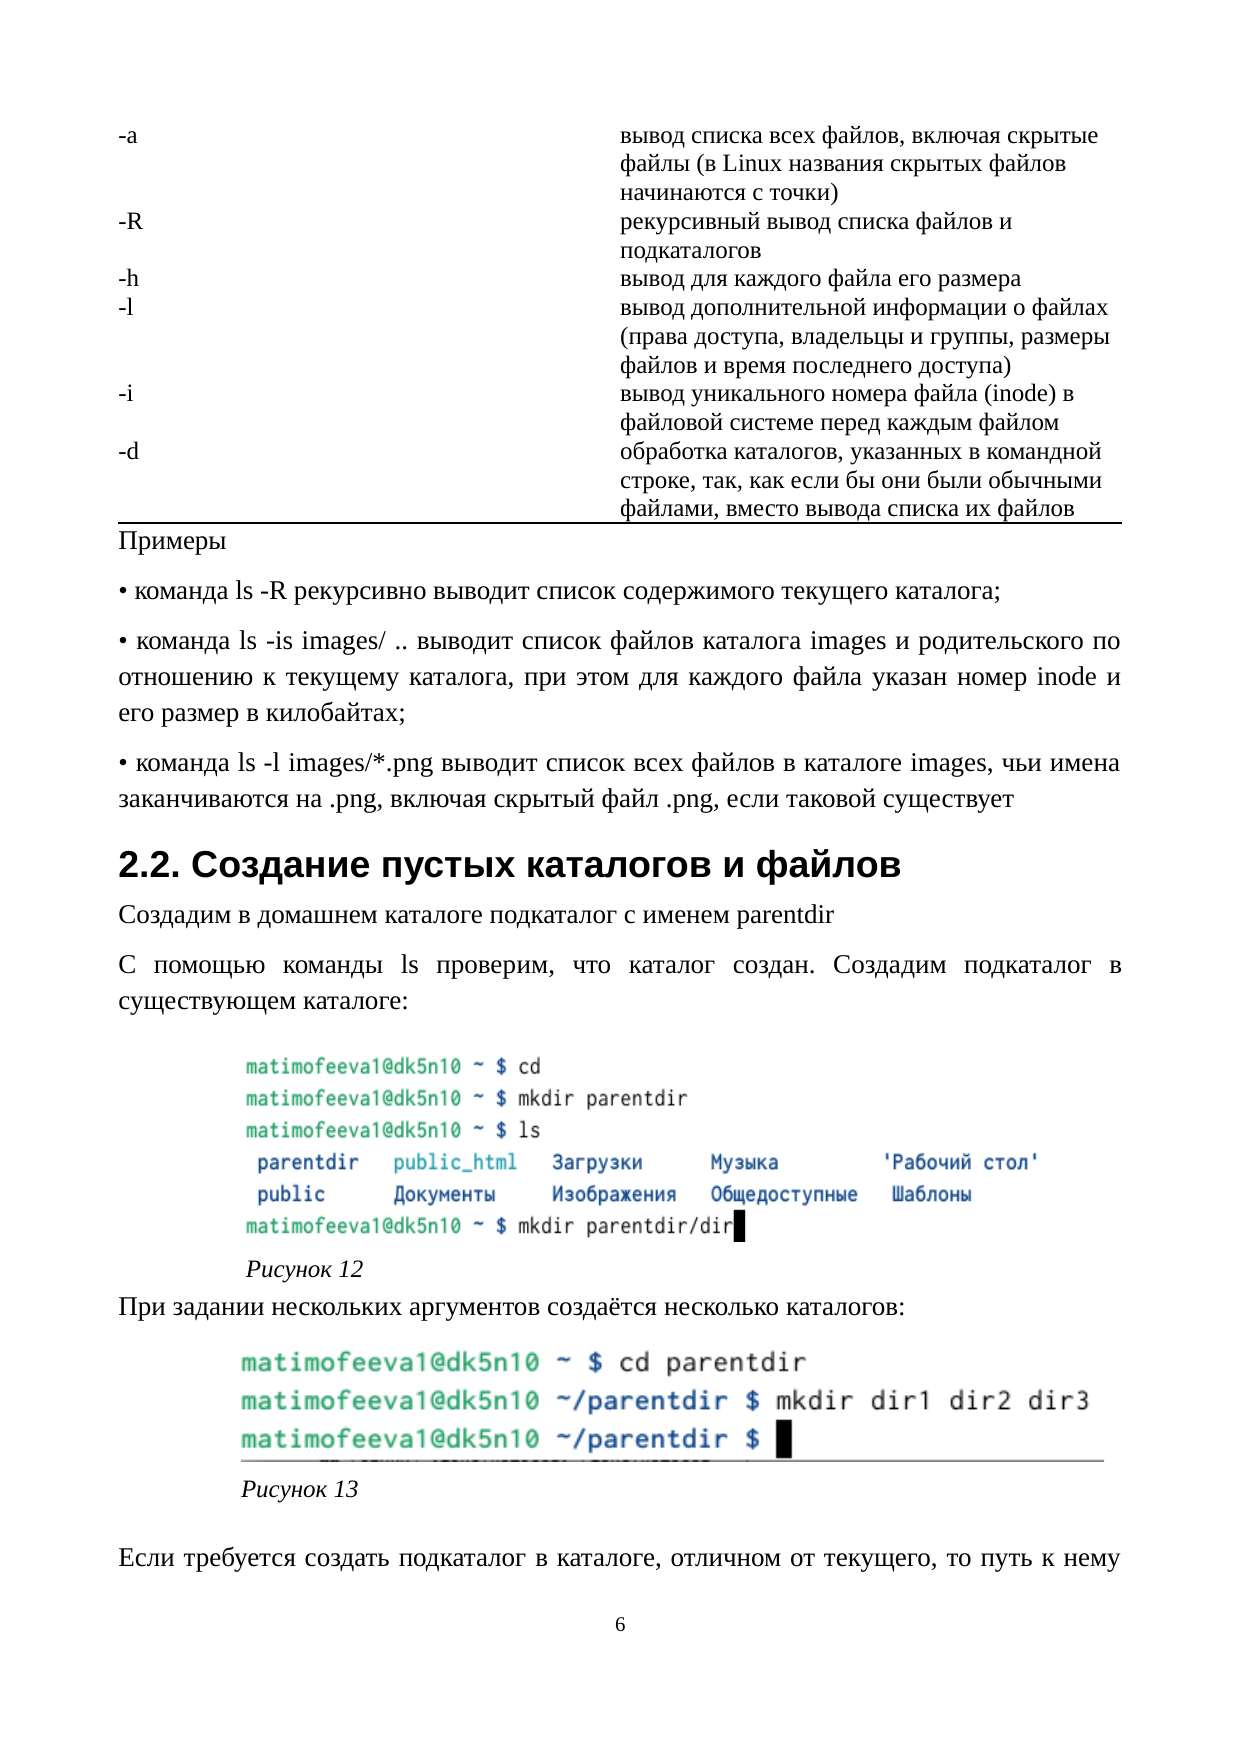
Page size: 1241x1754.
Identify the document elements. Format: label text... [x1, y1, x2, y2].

subtitle 2.2. Создание пустых каталогов и файлов [118, 843, 1122, 886]
table_cell -l [118, 292, 620, 378]
table_cell -a [118, 118, 620, 206]
text С помощью команды ls проверим, что каталог создан. Создадим подкаталог в существующем каталоге: [118, 948, 1122, 1015]
text Рисунок 12 [246, 1242, 1122, 1283]
text Рисунок 13 [241, 1462, 1104, 1503]
picture [240, 1347, 1105, 1462]
text • команда ls -l images/*.png выводит список всех файлов в каталоге images, чьи имена заканчиваются на .png, включая скрытый файл .png, если таковой существует [118, 746, 1122, 813]
text Если требуется создать подкаталог в каталоге, отличном от текущего, то путь к нему [118, 1541, 1122, 1573]
text При задании нескольких аргументов создаётся несколько каталогов: [118, 1290, 1122, 1321]
table_cell рекурсивный вывод списка файлов и подкаталогов [620, 206, 1122, 263]
table_cell вывод уникального номера файла (inode) в файловой системе перед каждым файлом [620, 379, 1122, 436]
text Примеры [118, 524, 1122, 555]
table_cell -d [118, 436, 620, 522]
table_cell вывод для каждого файла его размера [620, 264, 1122, 292]
picture [245, 1056, 1122, 1242]
table_cell вывод дополнительной информации о файлах (права доступа, владельцы и группы, размеры файлов и время последнего доступа) [620, 292, 1122, 378]
text • команда ls -is images/ .. выводит список файлов каталога images и родительского по отношению к текущему каталога, при этом для каждого файла указан номер inode и его размер в килобайтах; [118, 624, 1122, 727]
table_cell обработка каталогов, указанных в командной строке, так, как если бы они были обычными файлами, вместо вывода списка их файлов [620, 436, 1122, 522]
text Создадим в домашнем каталоге подкаталог с именем parentdir [118, 898, 1122, 929]
table_cell -R [118, 206, 620, 263]
text • команда ls -R рекурсивно выводит список содержимого текущего каталога; [118, 574, 1122, 605]
table_cell -h [118, 264, 620, 292]
table_cell вывод списка всех файлов, включая скрытые файлы (в Linux названия скрытых файлов начинаются с точки) [620, 118, 1122, 206]
table_cell -i [118, 379, 620, 436]
